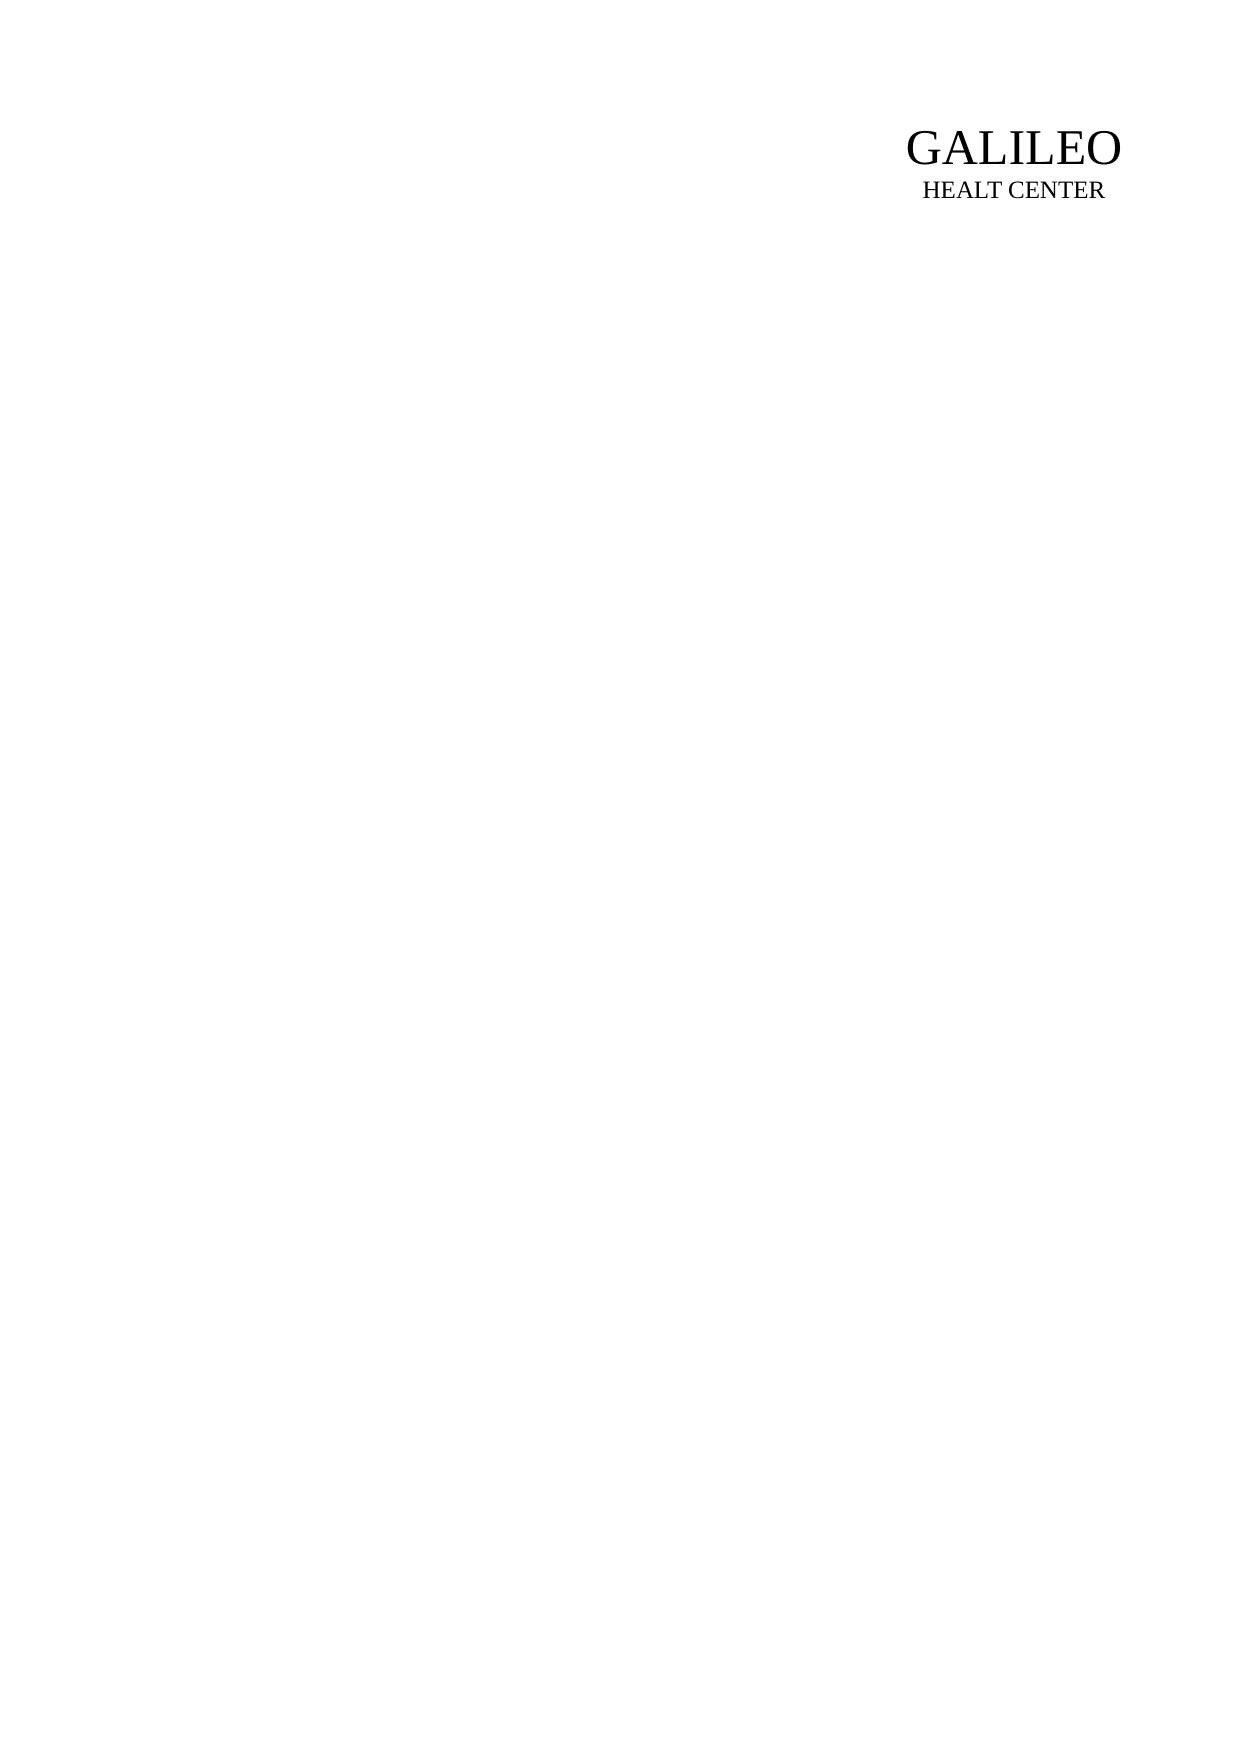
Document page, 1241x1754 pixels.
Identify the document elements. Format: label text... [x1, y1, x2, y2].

text GALILEO [118, 118, 1122, 176]
text HEALT CENTER [118, 176, 1122, 204]
